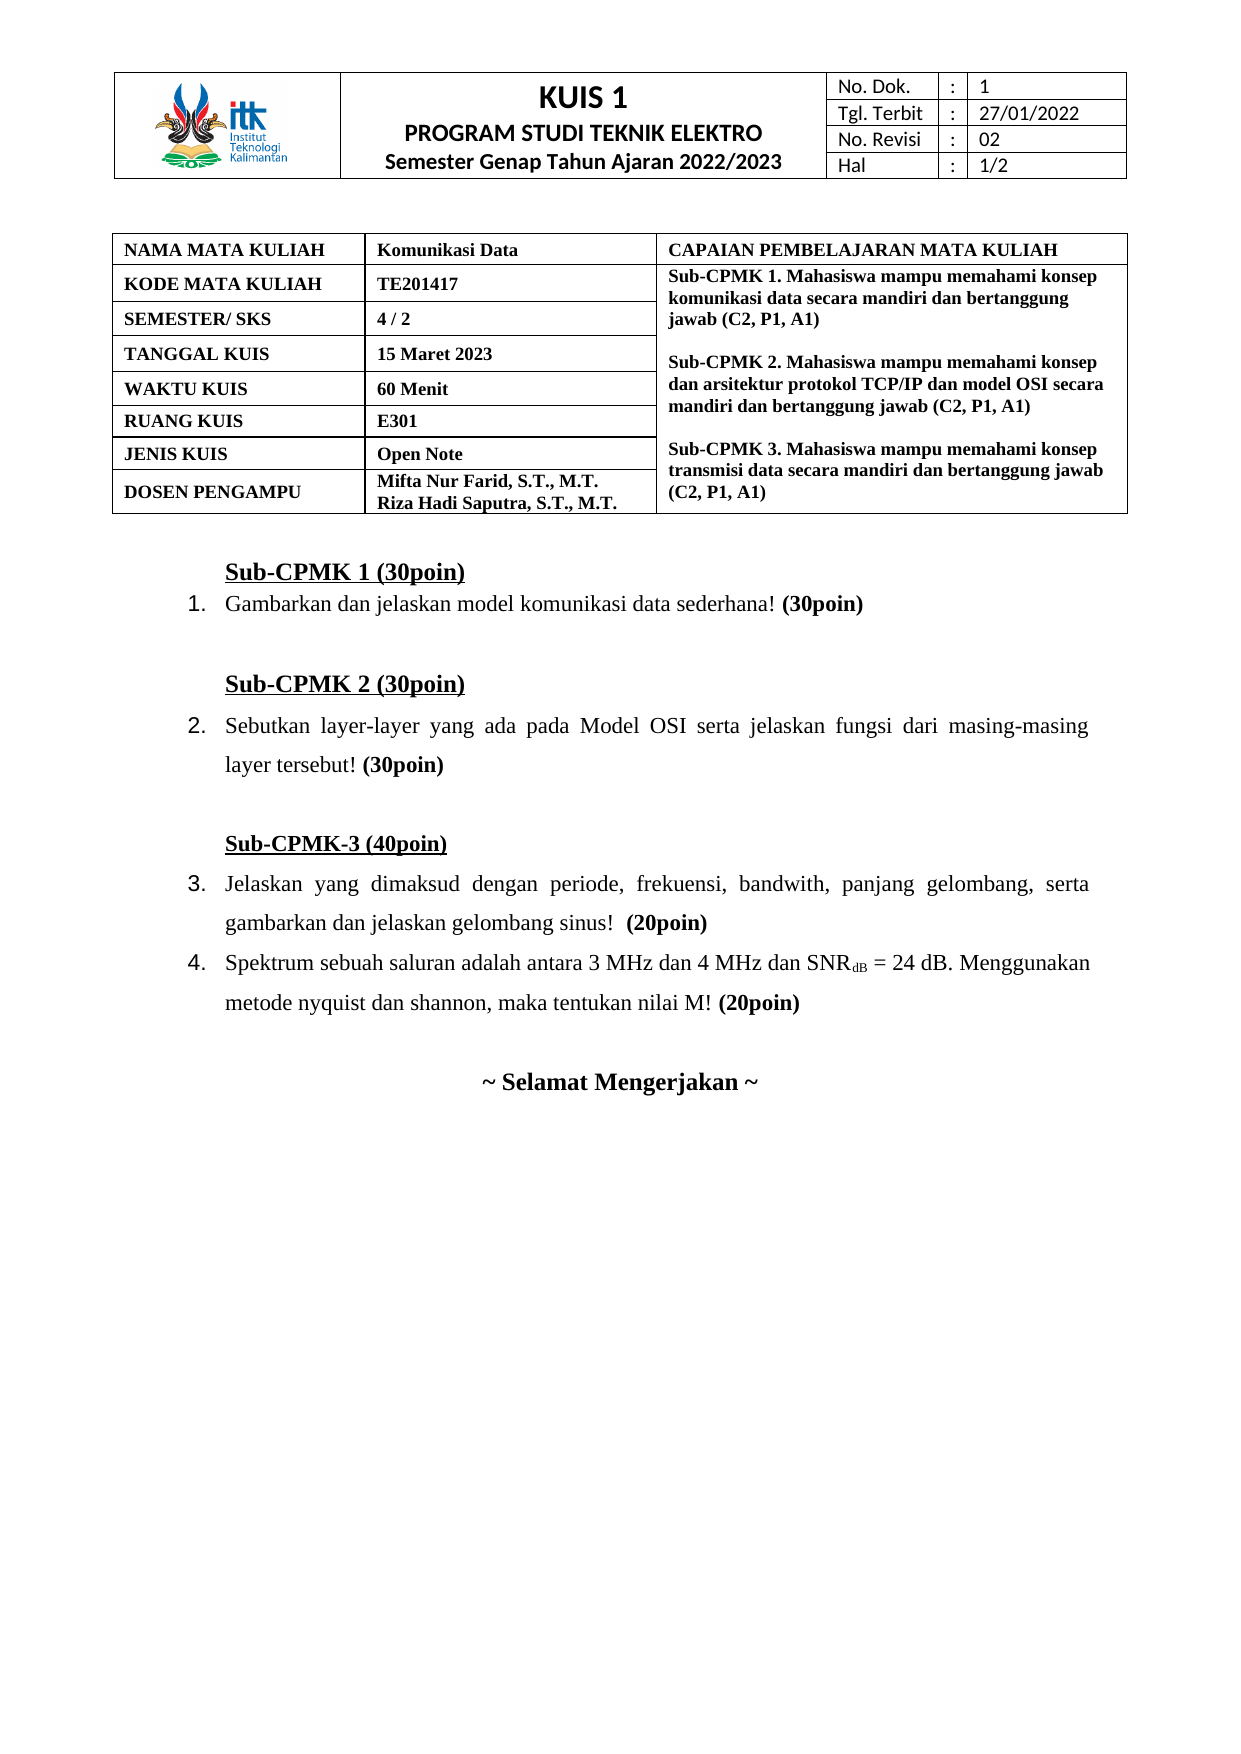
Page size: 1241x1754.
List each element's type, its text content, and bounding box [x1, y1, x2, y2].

table_cell TANGGAL KUIS [113, 336, 364, 371]
list Sebutkan layer-layer yang ada pada Model OSI serta jelaskan fungsi dari masing-masing layer tersebut! (30poin) [187, 712, 1090, 778]
table_cell SEMESTER/ SKS [113, 302, 364, 335]
table_header CAPAIAN PEMBELAJARAN MATA KULIAH [657, 234, 1127, 264]
text ~ Selamat Mengerjakan ~ [150, 1067, 1090, 1096]
table_cell DOSEN PENGAMPU [113, 470, 364, 513]
text Sub-CPMK 1 (30poin) [150, 557, 1090, 585]
table_cell E301 [366, 406, 656, 436]
table_cell KODE MATA KULIAH [113, 265, 364, 301]
table_header NAMA MATA KULIAH [113, 234, 364, 264]
table_cell WAKTU KUIS [113, 372, 364, 405]
table_cell Mifta Nur Farid, S.T., M.T. Riza Hadi Saputra, S.T., M.T. [366, 470, 656, 513]
table_cell RUANG KUIS [113, 406, 364, 436]
table_cell JENIS KUIS [113, 438, 364, 469]
list Spektrum sebuah saluran adalah antara 3 MHz dan 4 MHz dan SNRdB = 24 dB. Menggunakan metode nyquist dan shannon, maka tentukan nilai M! (20poin) [187, 949, 1090, 1015]
table_cell 4 / 2 [366, 302, 656, 335]
table_cell 15 Maret 2023 [366, 336, 656, 371]
table_cell TE201417 [366, 265, 656, 301]
table_header Komunikasi Data [366, 234, 656, 264]
text Sub-CPMK 2 (30poin) [225, 669, 1090, 697]
text Sub-CPMK-3 (40poin) [225, 830, 1090, 857]
list Jelaskan yang dimaksud dengan periode, frekuensi, bandwith, panjang gelombang, serta gambarkan dan jelaskan gelombang sinus! (20poin) [187, 870, 1090, 936]
list Gambarkan dan jelaskan model komunikasi data sederhana! (30poin) [187, 589, 1090, 616]
table_cell Sub-CPMK 1. Mahasiswa mampu memahami konsep komunikasi data secara mandiri dan bertanggung jawab (C2, P1, A1) Sub-CPMK 2. Mahasiswa mampu memahami konsep dan arsitektur protokol TCP/IP dan model OSI secara mandiri dan bertanggung jawab (C2, P1, A1) Sub-CPMK 3. Mahasiswa mampu memahami konsep transmisi data secara mandiri dan bertanggung jawab (C2, P1, A1) [657, 265, 1127, 513]
picture [152, 81, 290, 171]
table_cell Open Note [366, 438, 656, 469]
table_cell 60 Menit [366, 372, 656, 405]
